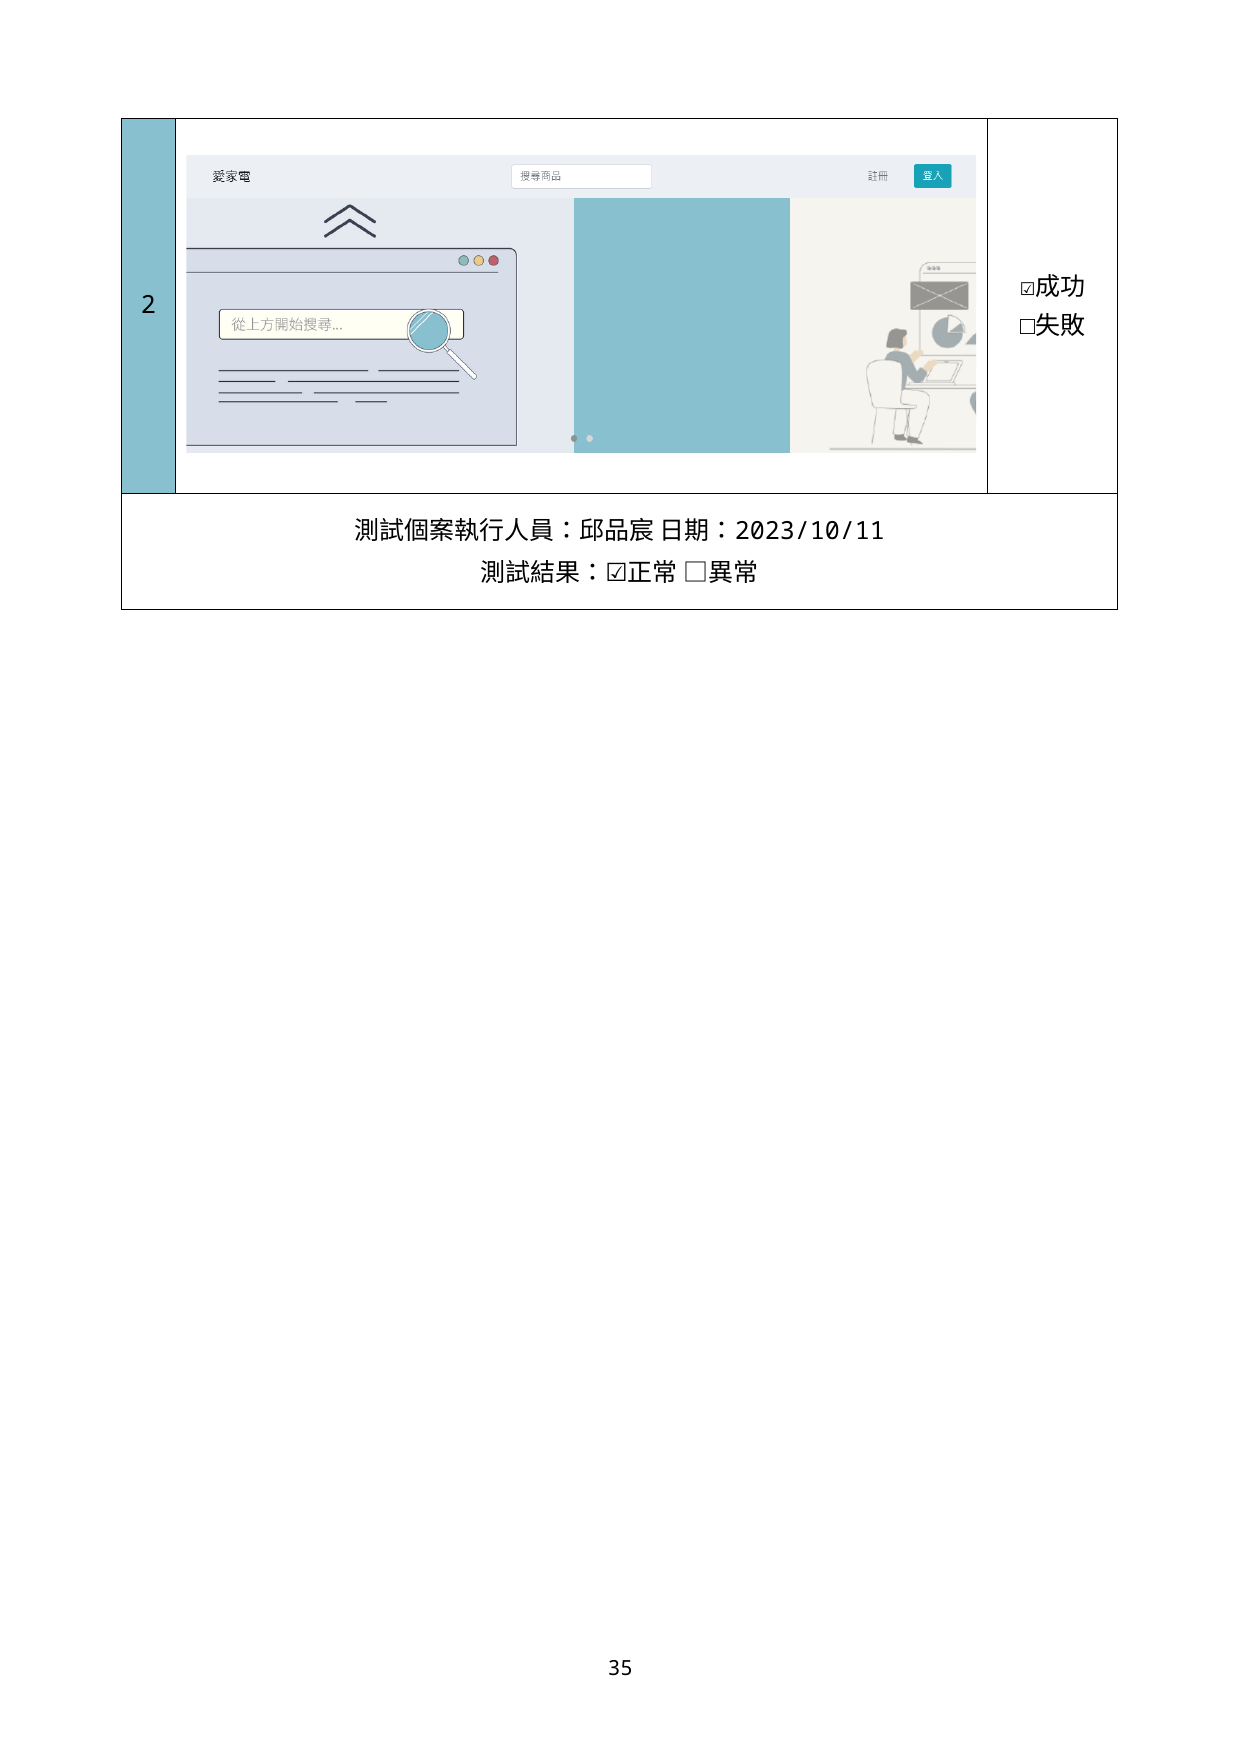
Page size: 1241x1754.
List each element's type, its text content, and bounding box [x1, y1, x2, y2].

table_cell 2 [122, 119, 175, 493]
table_cell [176, 119, 987, 493]
table_cell ☑成功 □失敗 [988, 119, 1117, 493]
picture [186, 155, 977, 453]
table_cell 測試個案執行人員：邱品宸 日期：2023/10/11 測試結果：☑正常 □異常 [122, 494, 1117, 609]
